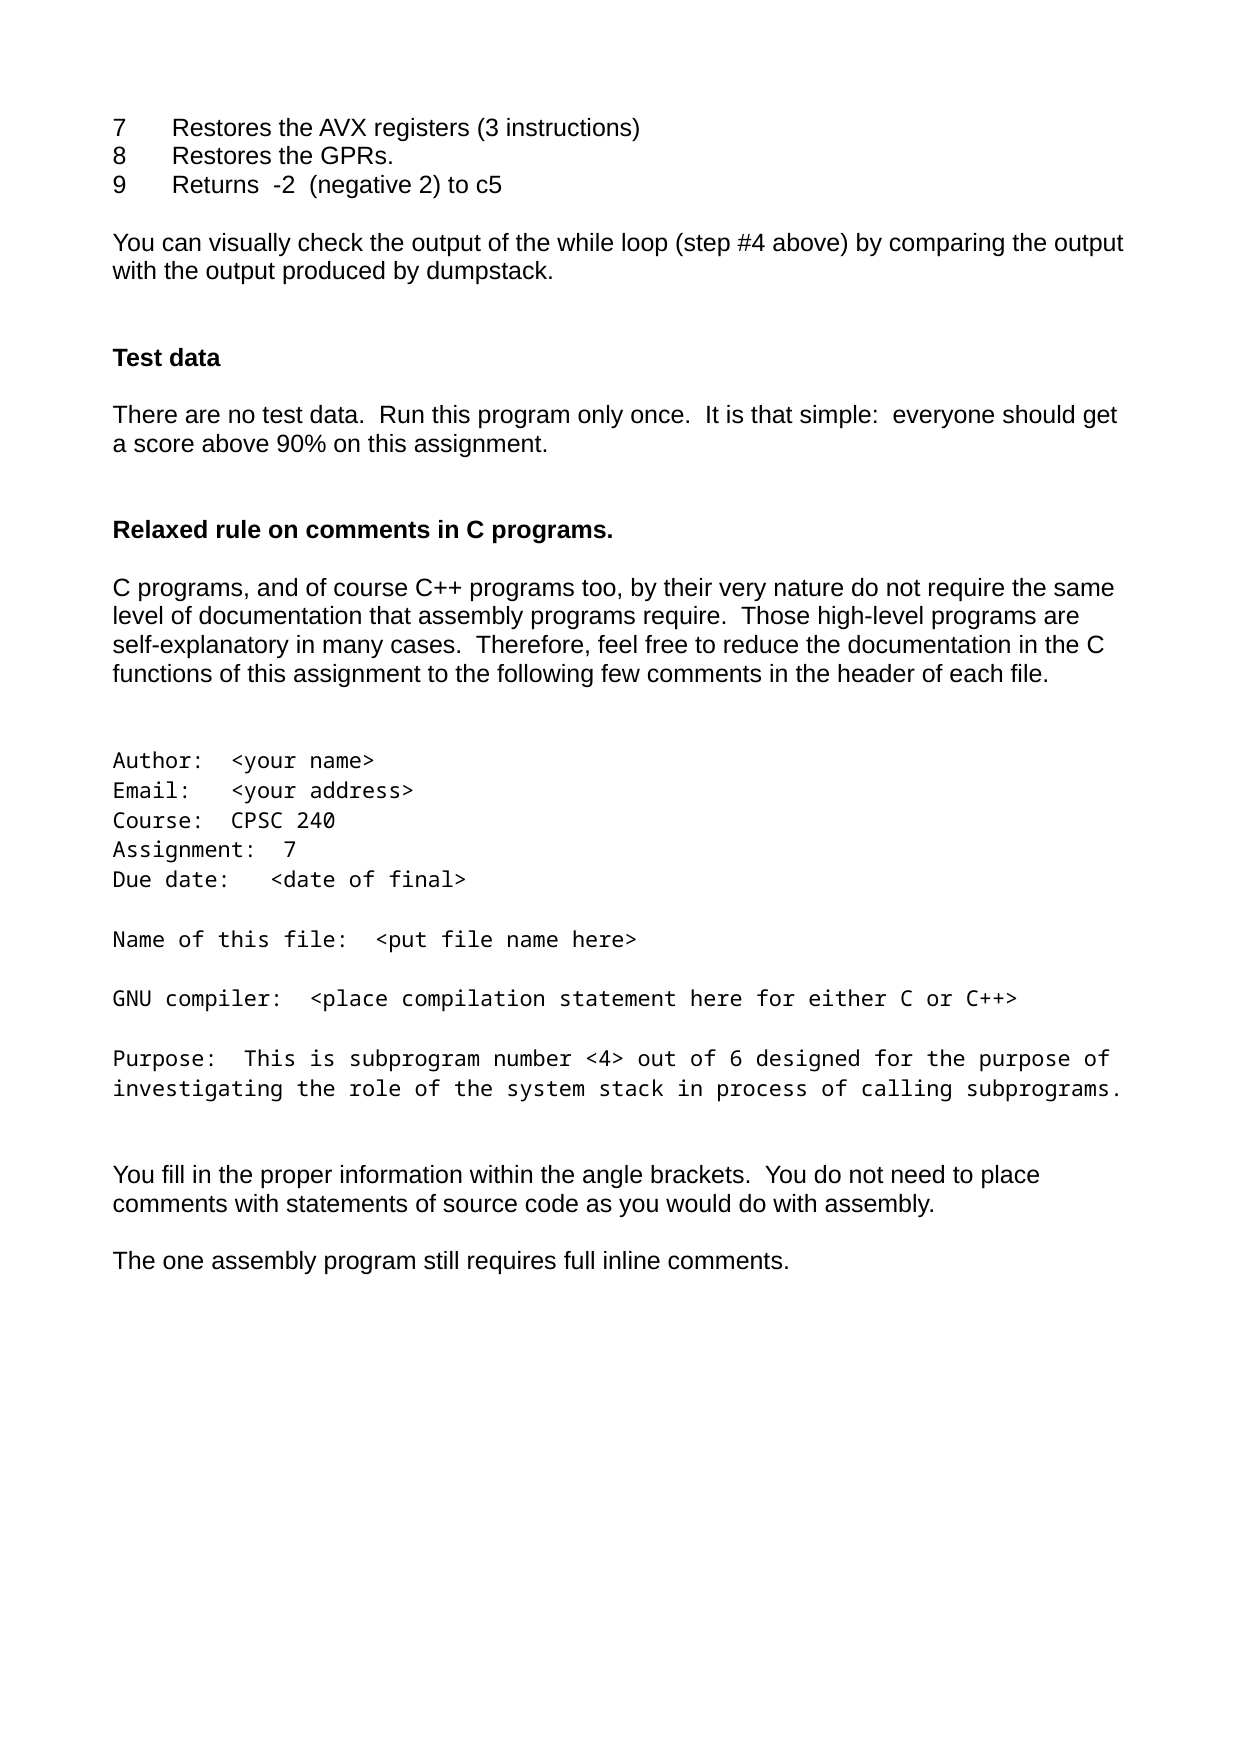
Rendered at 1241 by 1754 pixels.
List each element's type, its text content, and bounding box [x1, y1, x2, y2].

text Test data [112, 342, 1128, 371]
text Due date: <date of final> [112, 864, 1128, 894]
text You fill in the proper information within the angle brackets. You do not need to place comments with statements of source code as you would do with assembly. [112, 1160, 1128, 1217]
text C programs, and of course C++ programs too, by their very nature do not require the same level of documentation that assembly programs require. Those high-level programs are self-explanatory in many cases. Therefore, feel free to reduce the documentation in the C functions of this assignment to the following few comments in the header of each file. [112, 572, 1128, 687]
text 7 Restores the AVX registers (3 instructions) [112, 112, 1128, 141]
text 9 Returns -2 (negative 2) to c5 [112, 170, 1128, 199]
text There are no test data. Run this program only once. It is that simple: everyone should get a score above 90% on this assignment. [112, 400, 1128, 457]
text You can visually check the output of the while loop (step #4 above) by comparing the output with the output produced by dumpstack. [112, 227, 1128, 285]
text Name of this file: <put file name here> [112, 924, 1128, 953]
text Assignment: 7 [112, 834, 1128, 864]
text Relaxed rule on comments in C programs. [112, 515, 1128, 544]
text Email: <your address> [112, 775, 1128, 804]
text GNU compiler: <place compilation statement here for either C or C++> [112, 983, 1128, 1013]
text Purpose: This is subprogram number <4> out of 6 designed for the purpose of investigating the role of the system stack in process of calling subprograms. [112, 1043, 1128, 1102]
text Author: <your name> [112, 745, 1128, 775]
text The one assembly program still requires full inline comments. [112, 1246, 1128, 1275]
text Course: CPSC 240 [112, 804, 1128, 834]
text 8 Restores the GPRs. [112, 141, 1128, 170]
